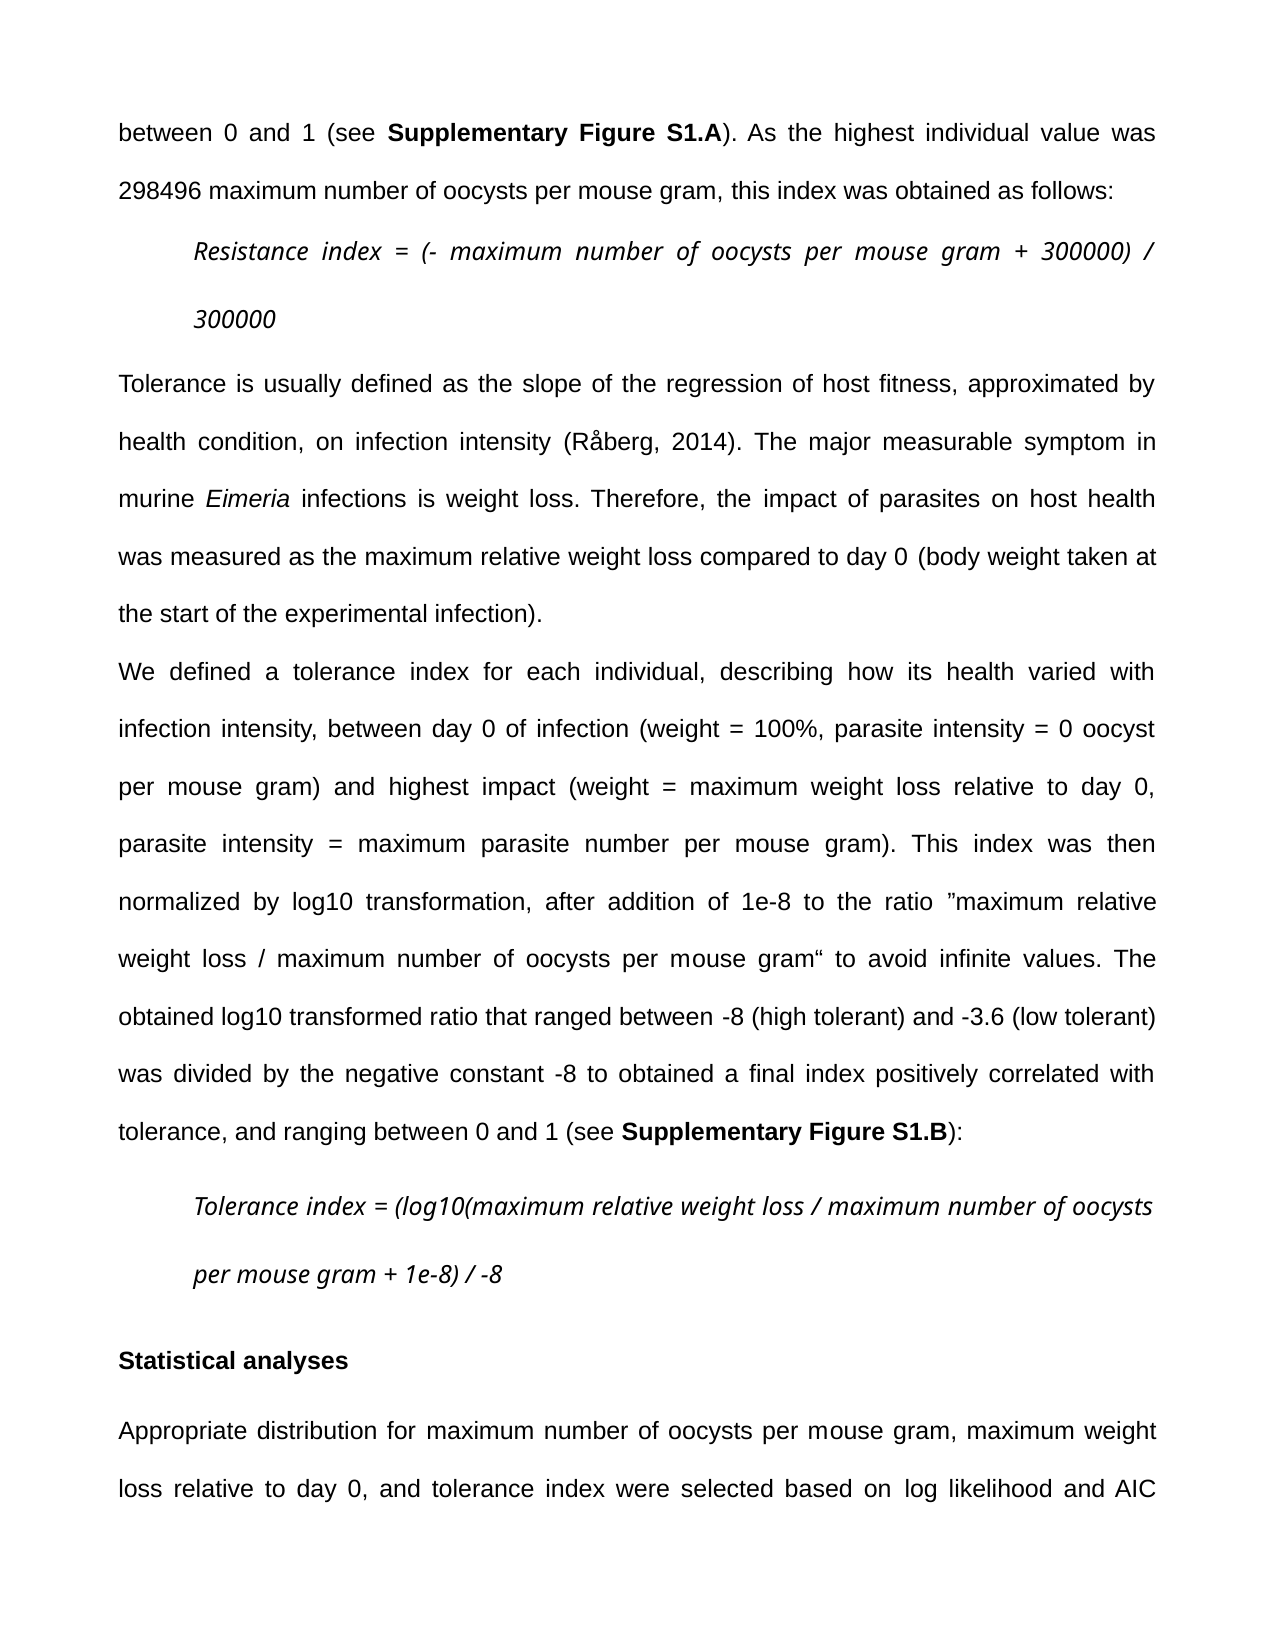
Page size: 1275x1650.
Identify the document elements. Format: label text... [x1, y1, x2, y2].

text Tolerance is usually defined as the slope of the regression of host fitness, approximated by health condition, on infection intensity (Råberg, 2014). The major measurable symptom in murine Eimeria infections is weight loss. Therefore, the impact of parasites on host health was measured as the maximum relative weight loss compared to day 0 (body weight taken at the start of the experimental infection). [118, 369, 1157, 628]
text We defined a tolerance index for each individual, describing how its health varied with infection intensity, between day 0 of infection (weight = 100%, parasite intensity = 0 oocyst per mouse gram) and highest impact (weight = maximum weight loss relative to day 0, parasite intensity = maximum parasite number per mouse gram). This index was then normalized by log10 transformation, after addition of 1e-8 to the ratio ”maximum relative weight loss / maximum number of oocysts per mouse gram“ to avoid infinite values. The obtained log10 transformed ratio that ranged between -8 (high tolerant) and -3.6 (low tolerant) was divided by the negative constant -8 to obtained a final index positively correlated with tolerance, and ranging between 0 and 1 (see Supplementary Figure S1.B): [118, 657, 1157, 1146]
text Tolerance index = (log10(maximum relative weight loss / maximum number of oocysts per mouse gram + 1e-8) / -8 [193, 1189, 1157, 1291]
text Resistance index = (- maximum number of oocysts per mouse gram + 300000) / 300000 [193, 233, 1157, 335]
subtitle Statistical analyses [118, 1346, 1157, 1375]
text between 0 and 1 (see Supplementary Figure S1.A). As the highest individual value was 298496 maximum number of oocysts per mouse gram, this index was obtained as follows: [118, 118, 1157, 204]
text Appropriate distribution for maximum number of oocysts per mouse gram, maximum weight loss relative to day 0, and tolerance index were selected based on log likelihood and AIC [118, 1416, 1157, 1502]
